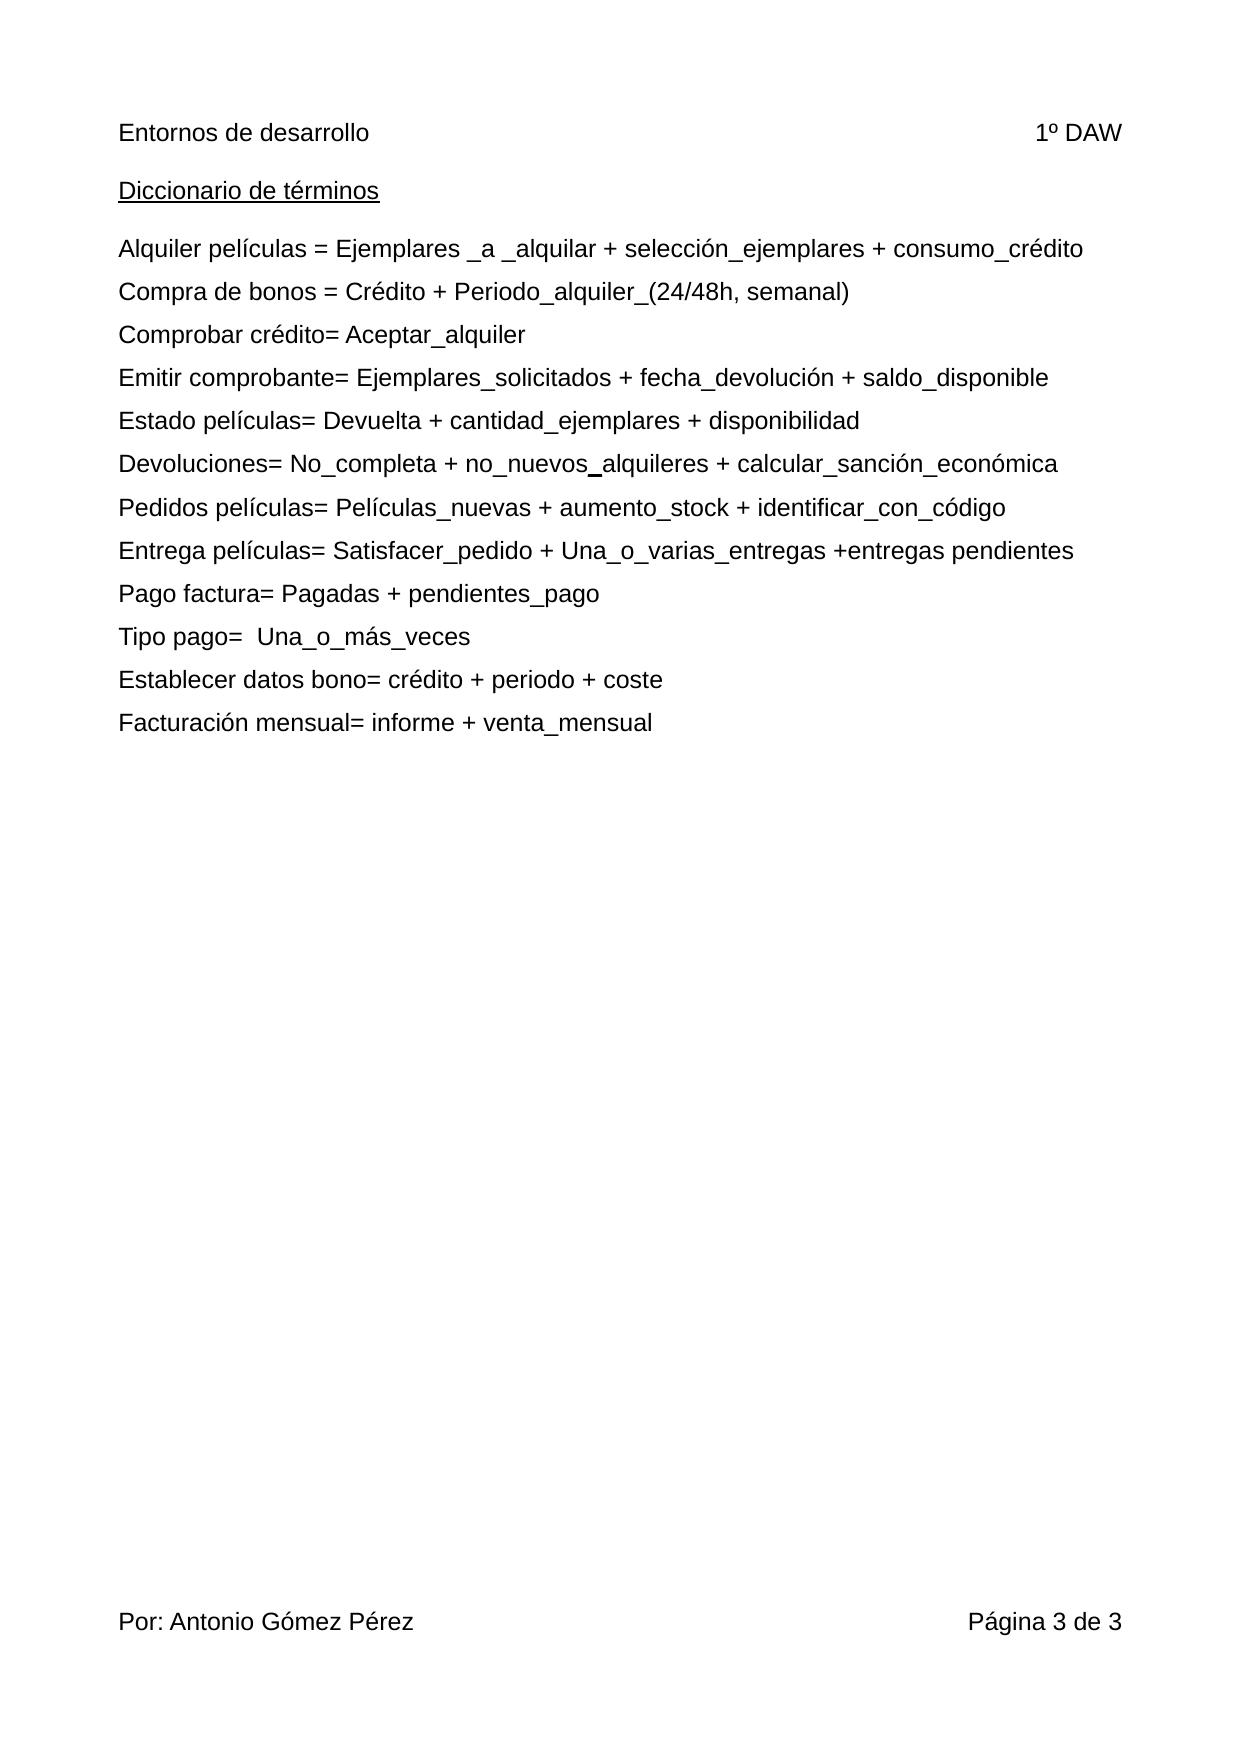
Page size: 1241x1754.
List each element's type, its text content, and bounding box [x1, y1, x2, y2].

text Compra de bonos = Crédito + Periodo_alquiler_(24/48h, semanal) [118, 277, 1122, 306]
text Pago factura= Pagadas + pendientes_pago [118, 579, 1122, 608]
text Entrega películas= Satisfacer_pedido + Una_o_varias_entregas +entregas pendientes [118, 536, 1122, 564]
text Establecer datos bono= crédito + periodo + coste [118, 665, 1122, 694]
text Pedidos películas= Películas_nuevas + aumento_stock + identificar_con_código [118, 493, 1122, 521]
text Comprobar crédito= Aceptar_alquiler [118, 320, 1122, 349]
text Diccionario de términos [118, 176, 1122, 205]
text Tipo pago= Una_o_más_veces [118, 622, 1122, 651]
text Emitir comprobante= Ejemplares_solicitados + fecha_devolución + saldo_disponible [118, 363, 1122, 392]
text Facturación mensual= informe + venta_mensual [118, 708, 1122, 737]
text Devoluciones= No_completa + no_nuevos_alquileres + calcular_sanción_económica [118, 449, 1122, 478]
text Estado películas= Devuelta + cantidad_ejemplares + disponibilidad [118, 406, 1122, 435]
text Alquiler películas = Ejemplares _a _alquilar + selección_ejemplares + consumo_crédito [118, 234, 1122, 263]
